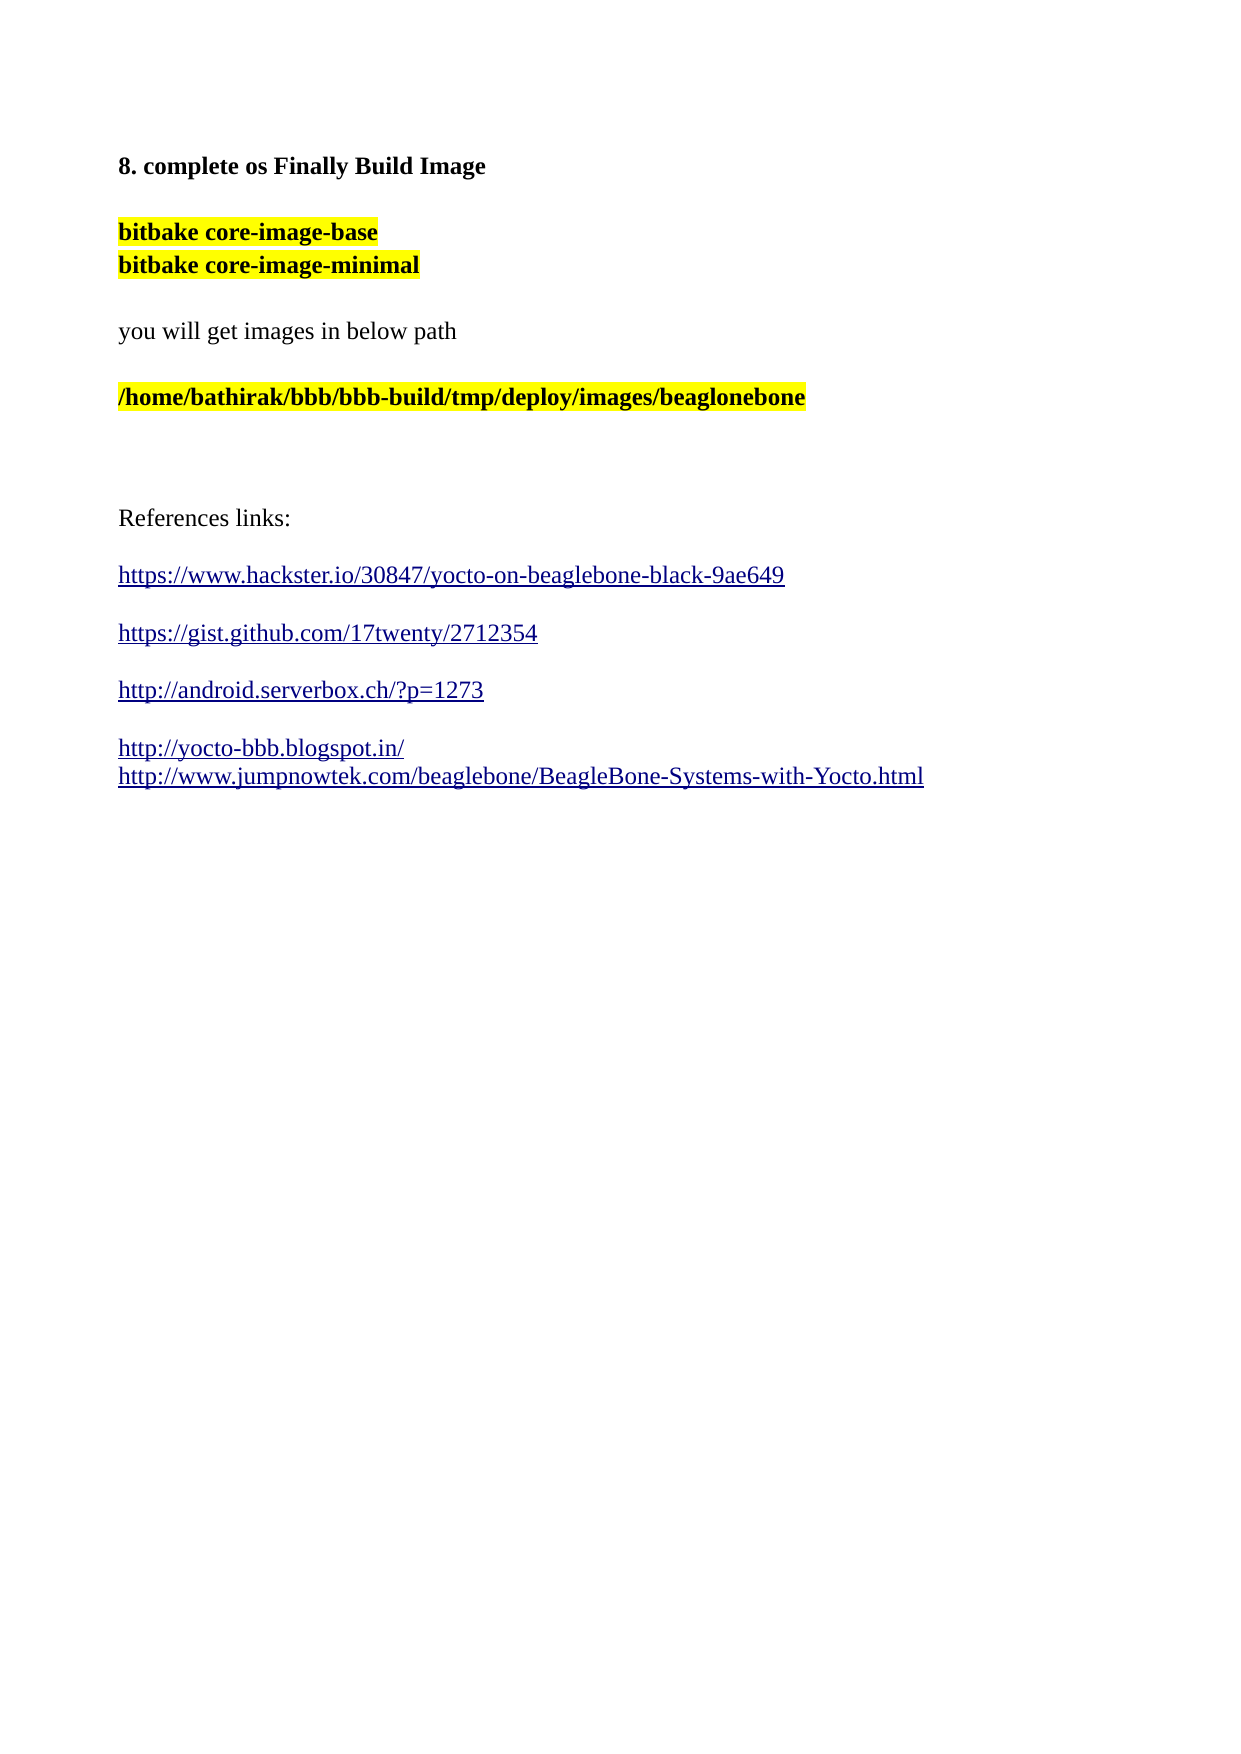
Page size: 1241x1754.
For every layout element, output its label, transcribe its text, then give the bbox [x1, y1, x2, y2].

text bitbake core-image-minimal [118, 250, 1122, 279]
text http://yocto-bbb.blogspot.in/ [118, 733, 1122, 761]
text http://android.serverbox.ch/?p=1273 [118, 675, 1122, 704]
text bitbake core-image-base [118, 217, 1122, 246]
text /home/bathirak/bbb/bbb-build/tmp/deploy/images/beaglonebone [118, 382, 1122, 411]
text References links: [118, 503, 1122, 531]
text 8. complete os Finally Build Image [118, 151, 1122, 180]
text https://www.hackster.io/30847/yocto-on-beaglebone-black-9ae649 [118, 560, 1122, 589]
text http://www.jumpnowtek.com/beaglebone/BeagleBone-Systems-with-Yocto.html [118, 761, 1122, 790]
text https://gist.github.com/17twenty/2712354 [118, 618, 1122, 646]
text you will get images in below path [118, 316, 1122, 345]
